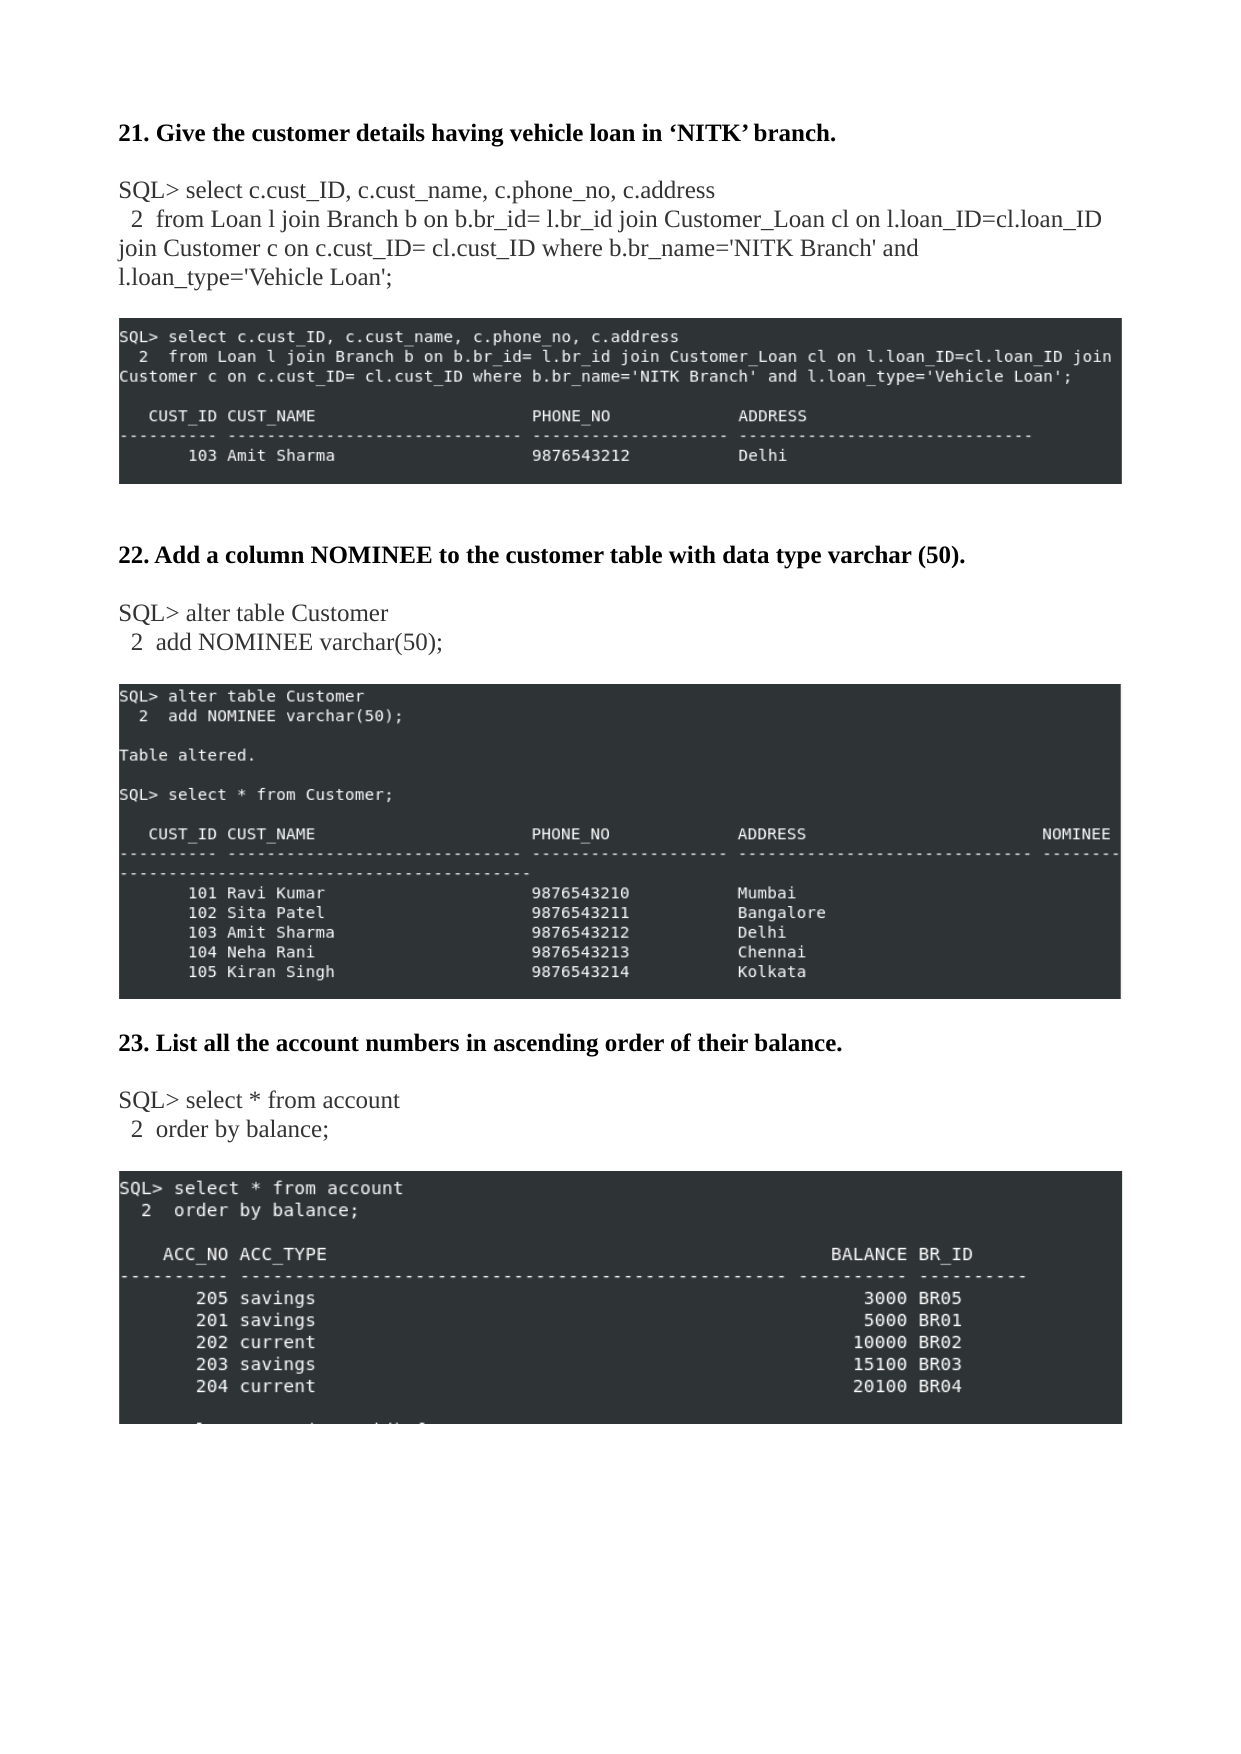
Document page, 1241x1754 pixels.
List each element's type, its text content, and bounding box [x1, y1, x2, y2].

text 21. Give the customer details having vehicle loan in ‘NITK’ branch. [118, 118, 1122, 147]
text 22. Add a column NOMINEE to the customer table with data type varchar (50). [118, 540, 1122, 569]
text 2 order by balance; [118, 1114, 1122, 1143]
text 2 add NOMINEE varchar(50); [118, 627, 1122, 655]
text SQL> select c.cust_ID, c.cust_name, c.phone_no, c.address [118, 176, 1122, 204]
picture [118, 1171, 1123, 1424]
text SQL> select * from account [118, 1085, 1122, 1114]
text SQL> alter table Customer [118, 598, 1122, 627]
text 23. List all the account numbers in ascending order of their balance. [118, 1028, 1122, 1057]
picture [118, 684, 1123, 999]
text 2 from Loan l join Branch b on b.br_id= l.br_id join Customer_Loan cl on l.loan_ID=cl.loan_ID join Customer c on c.cust_ID= cl.cust_ID where b.br_name='NITK Branch' and l.loan_type='Vehicle Loan'; [118, 204, 1122, 291]
picture [118, 318, 1123, 484]
